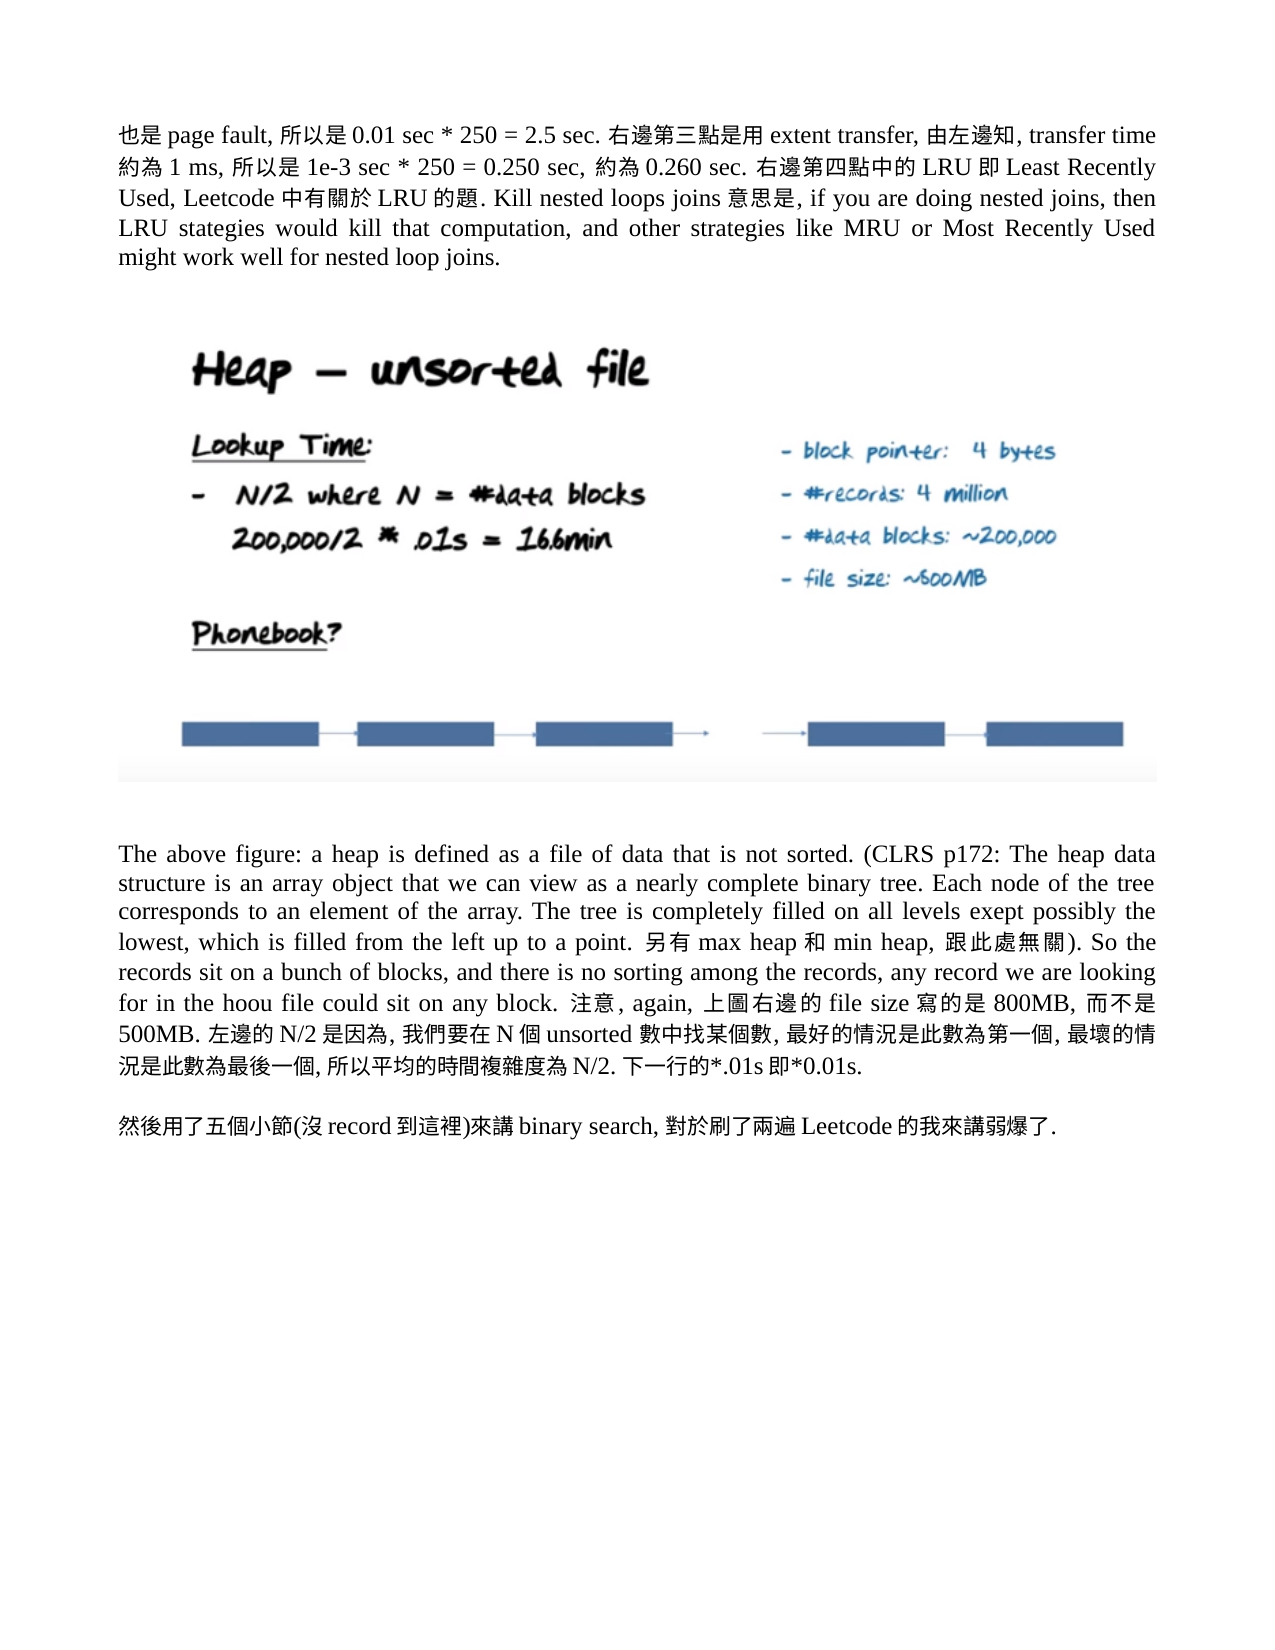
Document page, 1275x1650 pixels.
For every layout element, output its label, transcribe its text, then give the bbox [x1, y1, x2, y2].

text The above figure: a heap is defined as a file of data that is not sorted. (CLRS p172: The heap data structure is an array object that we can view as a nearly complete binary tree. Each node of the tree corresponds to an element of the array. The tree is completely filled on all levels exept possibly the lowest, which is filled from the left up to a point. 另有max heap和min heap, 跟此處無關). So the records sit on a bunch of blocks, and there is no sorting among the records, any record we are looking for in the hoou file could sit on any block. 注意, again, 上圖右邊的file size寫的是800MB, 而不是500MB. 左邊的N/2是因為, 我們要在N個unsorted 數中找某個數, 最好的情況是此數為第一個, 最壞的情況是此數為最後一個, 所以平均的時間複雜度為N/2. 下一行的*.01s即*0.01s. [118, 839, 1157, 1081]
text 然後用了五個小節(沒record到這裡)來講binary search, 對於刷了兩遍Leetcode的我來講弱爆了. [118, 1109, 1157, 1141]
picture [118, 328, 1157, 782]
text 也是page fault, 所以是0.01 sec * 250 = 2.5 sec. 右邊第三點是用extent transfer, 由左邊知, transfer time約為1 ms, 所以是1e-3 sec * 250 = 0.250 sec, 約為0.260 sec. 右邊第四點中的LRU即Least Recently Used, Leetcode中有關於LRU的題. Kill nested loops joins意思是, if you are doing nested joins, then LRU stategies would kill that computation, and other strategies like MRU or Most Recently Used might work well for nested loop joins. [118, 118, 1157, 271]
